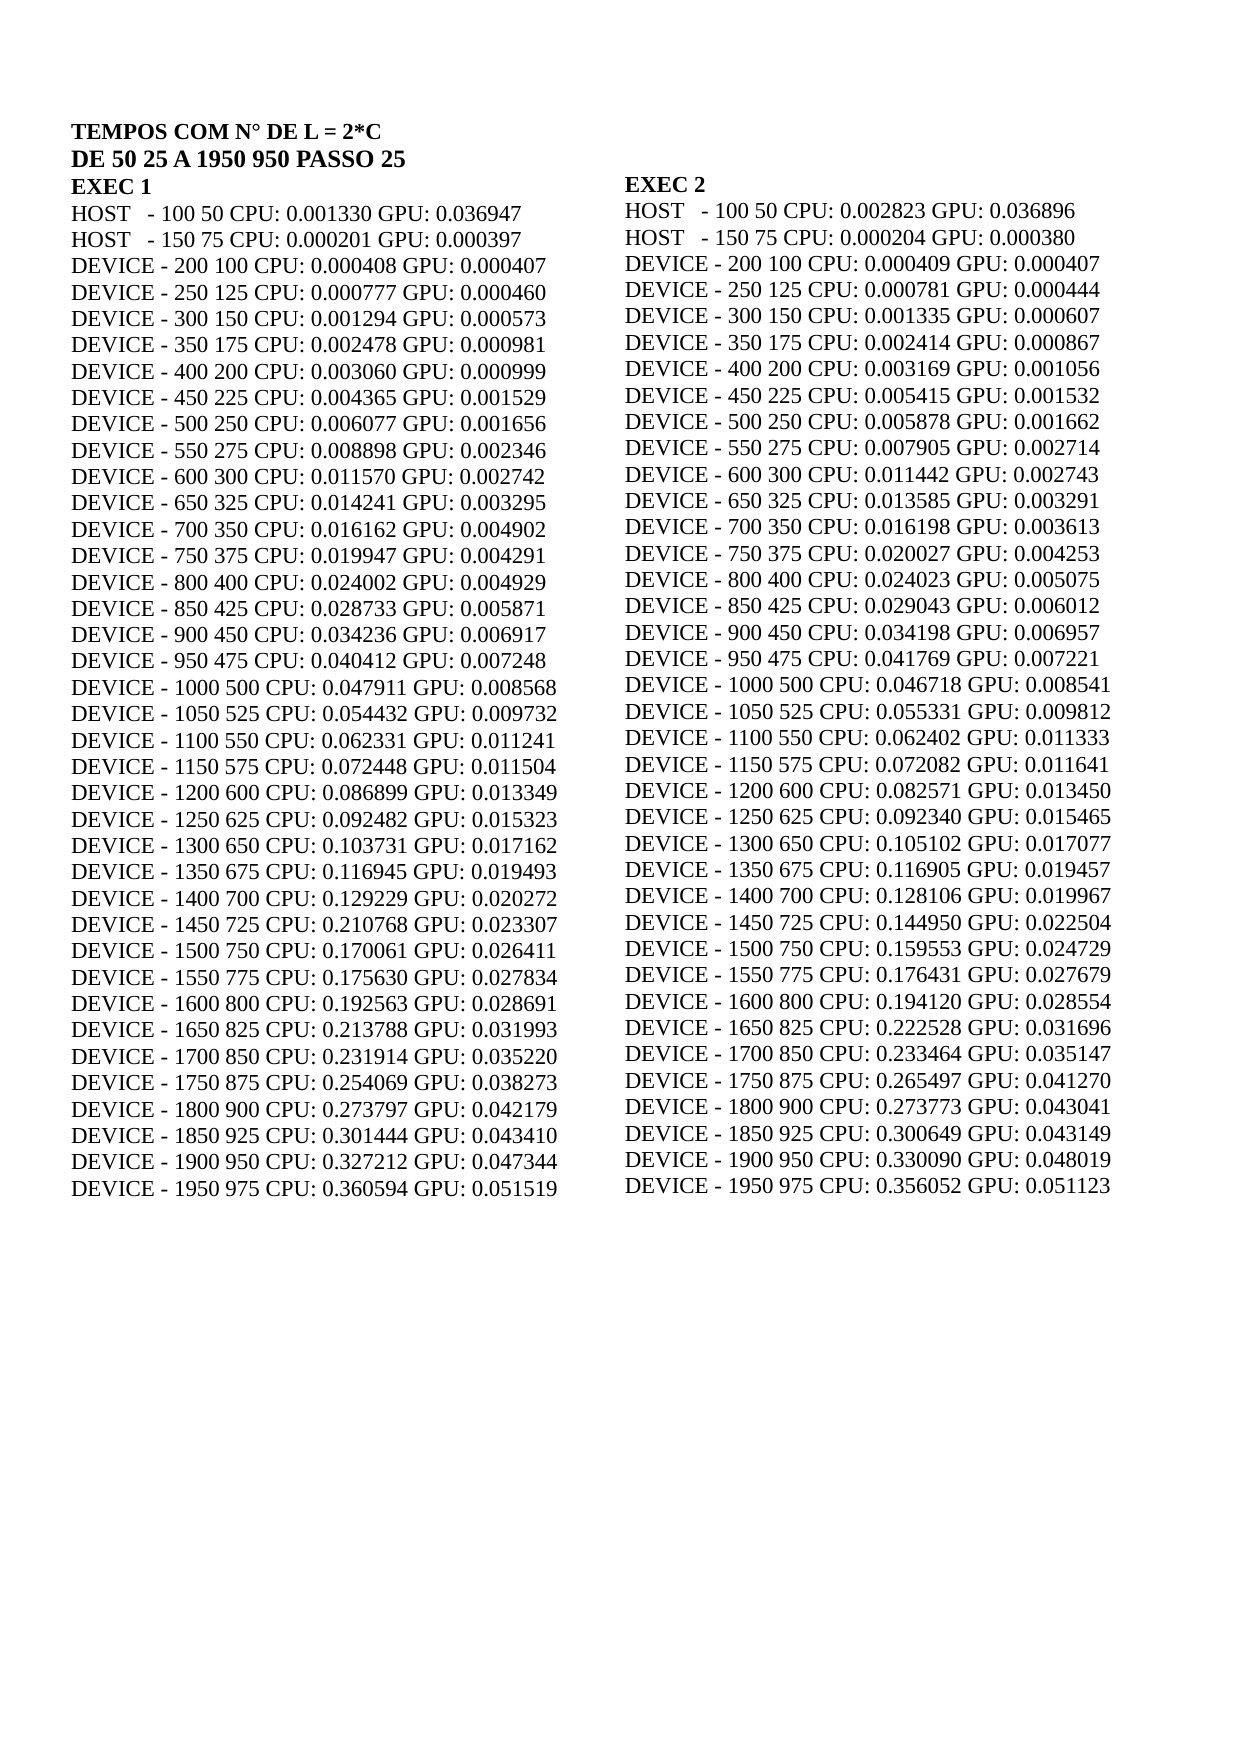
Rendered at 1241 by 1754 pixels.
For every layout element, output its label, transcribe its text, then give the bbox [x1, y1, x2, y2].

text DEVICE - 1200 600 CPU: 0.086899 GPU: 0.013349 [71, 779, 616, 806]
text HOST - 100 50 CPU: 0.001330 GPU: 0.036947 [71, 199, 616, 226]
text DEVICE - 650 325 CPU: 0.014241 GPU: 0.003295 [71, 489, 616, 516]
text DEVICE - 1300 650 CPU: 0.103731 GPU: 0.017162 [71, 832, 616, 858]
text DEVICE - 1500 750 CPU: 0.159553 GPU: 0.024729 [624, 935, 1169, 961]
text DEVICE - 500 250 CPU: 0.006077 GPU: 0.001656 [71, 410, 616, 437]
text DEVICE - 750 375 CPU: 0.020027 GPU: 0.004253 [624, 540, 1169, 566]
text DEVICE - 1800 900 CPU: 0.273773 GPU: 0.043041 [624, 1093, 1169, 1119]
text DEVICE - 900 450 CPU: 0.034198 GPU: 0.006957 [624, 619, 1169, 645]
text DEVICE - 800 400 CPU: 0.024002 GPU: 0.004929 [71, 568, 616, 595]
text DEVICE - 300 150 CPU: 0.001335 GPU: 0.000607 [624, 303, 1169, 329]
text DEVICE - 1950 975 CPU: 0.360594 GPU: 0.051519 [71, 1175, 616, 1201]
text DEVICE - 850 425 CPU: 0.029043 GPU: 0.006012 [624, 592, 1169, 619]
text DEVICE - 1400 700 CPU: 0.129229 GPU: 0.020272 [71, 885, 616, 911]
text DEVICE - 1650 825 CPU: 0.213788 GPU: 0.031993 [71, 1017, 616, 1043]
text DEVICE - 200 100 CPU: 0.000409 GPU: 0.000407 [624, 250, 1169, 276]
text DEVICE - 1600 800 CPU: 0.194120 GPU: 0.028554 [624, 988, 1169, 1014]
text DEVICE - 1700 850 CPU: 0.231914 GPU: 0.035220 [71, 1043, 616, 1069]
text DEVICE - 800 400 CPU: 0.024023 GPU: 0.005075 [624, 566, 1169, 592]
text DEVICE - 550 275 CPU: 0.008898 GPU: 0.002346 [71, 437, 616, 463]
text DEVICE - 350 175 CPU: 0.002478 GPU: 0.000981 [71, 331, 616, 358]
text DEVICE - 1100 550 CPU: 0.062331 GPU: 0.011241 [71, 727, 616, 753]
text DEVICE - 1850 925 CPU: 0.301444 GPU: 0.043410 [71, 1122, 616, 1148]
text DEVICE - 700 350 CPU: 0.016198 GPU: 0.003613 [624, 513, 1169, 540]
text DEVICE - 1100 550 CPU: 0.062402 GPU: 0.011333 [624, 724, 1169, 751]
text DEVICE - 1750 875 CPU: 0.265497 GPU: 0.041270 [624, 1067, 1169, 1093]
text DEVICE - 1050 525 CPU: 0.054432 GPU: 0.009732 [71, 700, 616, 727]
text EXEC 1 [71, 173, 616, 199]
text DEVICE - 250 125 CPU: 0.000781 GPU: 0.000444 [624, 276, 1169, 303]
text HOST - 100 50 CPU: 0.002823 GPU: 0.036896 [624, 197, 1169, 223]
text DEVICE - 1250 625 CPU: 0.092340 GPU: 0.015465 [624, 803, 1169, 830]
text DEVICE - 1750 875 CPU: 0.254069 GPU: 0.038273 [71, 1069, 616, 1096]
text DEVICE - 300 150 CPU: 0.001294 GPU: 0.000573 [71, 305, 616, 331]
text DEVICE - 1250 625 CPU: 0.092482 GPU: 0.015323 [71, 806, 616, 832]
text DEVICE - 1550 775 CPU: 0.175630 GPU: 0.027834 [71, 964, 616, 990]
text DE 50 25 A 1950 950 PASSO 25 [71, 144, 616, 173]
text DEVICE - 200 100 CPU: 0.000408 GPU: 0.000407 [71, 252, 616, 279]
text DEVICE - 350 175 CPU: 0.002414 GPU: 0.000867 [624, 329, 1169, 355]
text DEVICE - 850 425 CPU: 0.028733 GPU: 0.005871 [71, 595, 616, 621]
text DEVICE - 1500 750 CPU: 0.170061 GPU: 0.026411 [71, 937, 616, 964]
text DEVICE - 250 125 CPU: 0.000777 GPU: 0.000460 [71, 279, 616, 305]
text DEVICE - 1550 775 CPU: 0.176431 GPU: 0.027679 [624, 961, 1169, 988]
text DEVICE - 600 300 CPU: 0.011570 GPU: 0.002742 [71, 463, 616, 489]
text DEVICE - 750 375 CPU: 0.019947 GPU: 0.004291 [71, 542, 616, 568]
text DEVICE - 1600 800 CPU: 0.192563 GPU: 0.028691 [71, 990, 616, 1017]
text DEVICE - 1200 600 CPU: 0.082571 GPU: 0.013450 [624, 777, 1169, 803]
text HOST - 150 75 CPU: 0.000204 GPU: 0.000380 [624, 223, 1169, 250]
text DEVICE - 1700 850 CPU: 0.233464 GPU: 0.035147 [624, 1041, 1169, 1067]
text DEVICE - 1900 950 CPU: 0.327212 GPU: 0.047344 [71, 1148, 616, 1175]
text DEVICE - 400 200 CPU: 0.003060 GPU: 0.000999 [71, 358, 616, 384]
text DEVICE - 600 300 CPU: 0.011442 GPU: 0.002743 [624, 461, 1169, 487]
text TEMPOS COM N° DE L = 2*C [71, 118, 616, 144]
text DEVICE - 900 450 CPU: 0.034236 GPU: 0.006917 [71, 621, 616, 648]
text DEVICE - 1350 675 CPU: 0.116945 GPU: 0.019493 [71, 858, 616, 885]
text DEVICE - 950 475 CPU: 0.041769 GPU: 0.007221 [624, 645, 1169, 672]
text HOST - 150 75 CPU: 0.000201 GPU: 0.000397 [71, 226, 616, 252]
text DEVICE - 450 225 CPU: 0.004365 GPU: 0.001529 [71, 384, 616, 410]
text DEVICE - 1850 925 CPU: 0.300649 GPU: 0.043149 [624, 1119, 1169, 1146]
text DEVICE - 1950 975 CPU: 0.356052 GPU: 0.051123 [624, 1172, 1169, 1199]
text DEVICE - 1050 525 CPU: 0.055331 GPU: 0.009812 [624, 698, 1169, 724]
text DEVICE - 400 200 CPU: 0.003169 GPU: 0.001056 [624, 355, 1169, 382]
text DEVICE - 1800 900 CPU: 0.273797 GPU: 0.042179 [71, 1096, 616, 1122]
text DEVICE - 650 325 CPU: 0.013585 GPU: 0.003291 [624, 487, 1169, 513]
text DEVICE - 1000 500 CPU: 0.047911 GPU: 0.008568 [71, 674, 616, 700]
text DEVICE - 1150 575 CPU: 0.072082 GPU: 0.011641 [624, 751, 1169, 777]
text DEVICE - 1150 575 CPU: 0.072448 GPU: 0.011504 [71, 753, 616, 779]
text EXEC 2 [624, 171, 1169, 197]
text DEVICE - 1000 500 CPU: 0.046718 GPU: 0.008541 [624, 672, 1169, 698]
text DEVICE - 1350 675 CPU: 0.116905 GPU: 0.019457 [624, 856, 1169, 882]
text DEVICE - 700 350 CPU: 0.016162 GPU: 0.004902 [71, 516, 616, 542]
text DEVICE - 450 225 CPU: 0.005415 GPU: 0.001532 [624, 382, 1169, 408]
text DEVICE - 950 475 CPU: 0.040412 GPU: 0.007248 [71, 648, 616, 674]
text DEVICE - 500 250 CPU: 0.005878 GPU: 0.001662 [624, 408, 1169, 434]
text DEVICE - 1450 725 CPU: 0.210768 GPU: 0.023307 [71, 911, 616, 937]
text DEVICE - 1650 825 CPU: 0.222528 GPU: 0.031696 [624, 1014, 1169, 1041]
text DEVICE - 1450 725 CPU: 0.144950 GPU: 0.022504 [624, 909, 1169, 935]
text DEVICE - 550 275 CPU: 0.007905 GPU: 0.002714 [624, 434, 1169, 461]
text DEVICE - 1900 950 CPU: 0.330090 GPU: 0.048019 [624, 1146, 1169, 1172]
text DEVICE - 1400 700 CPU: 0.128106 GPU: 0.019967 [624, 882, 1169, 909]
text DEVICE - 1300 650 CPU: 0.105102 GPU: 0.017077 [624, 830, 1169, 856]
